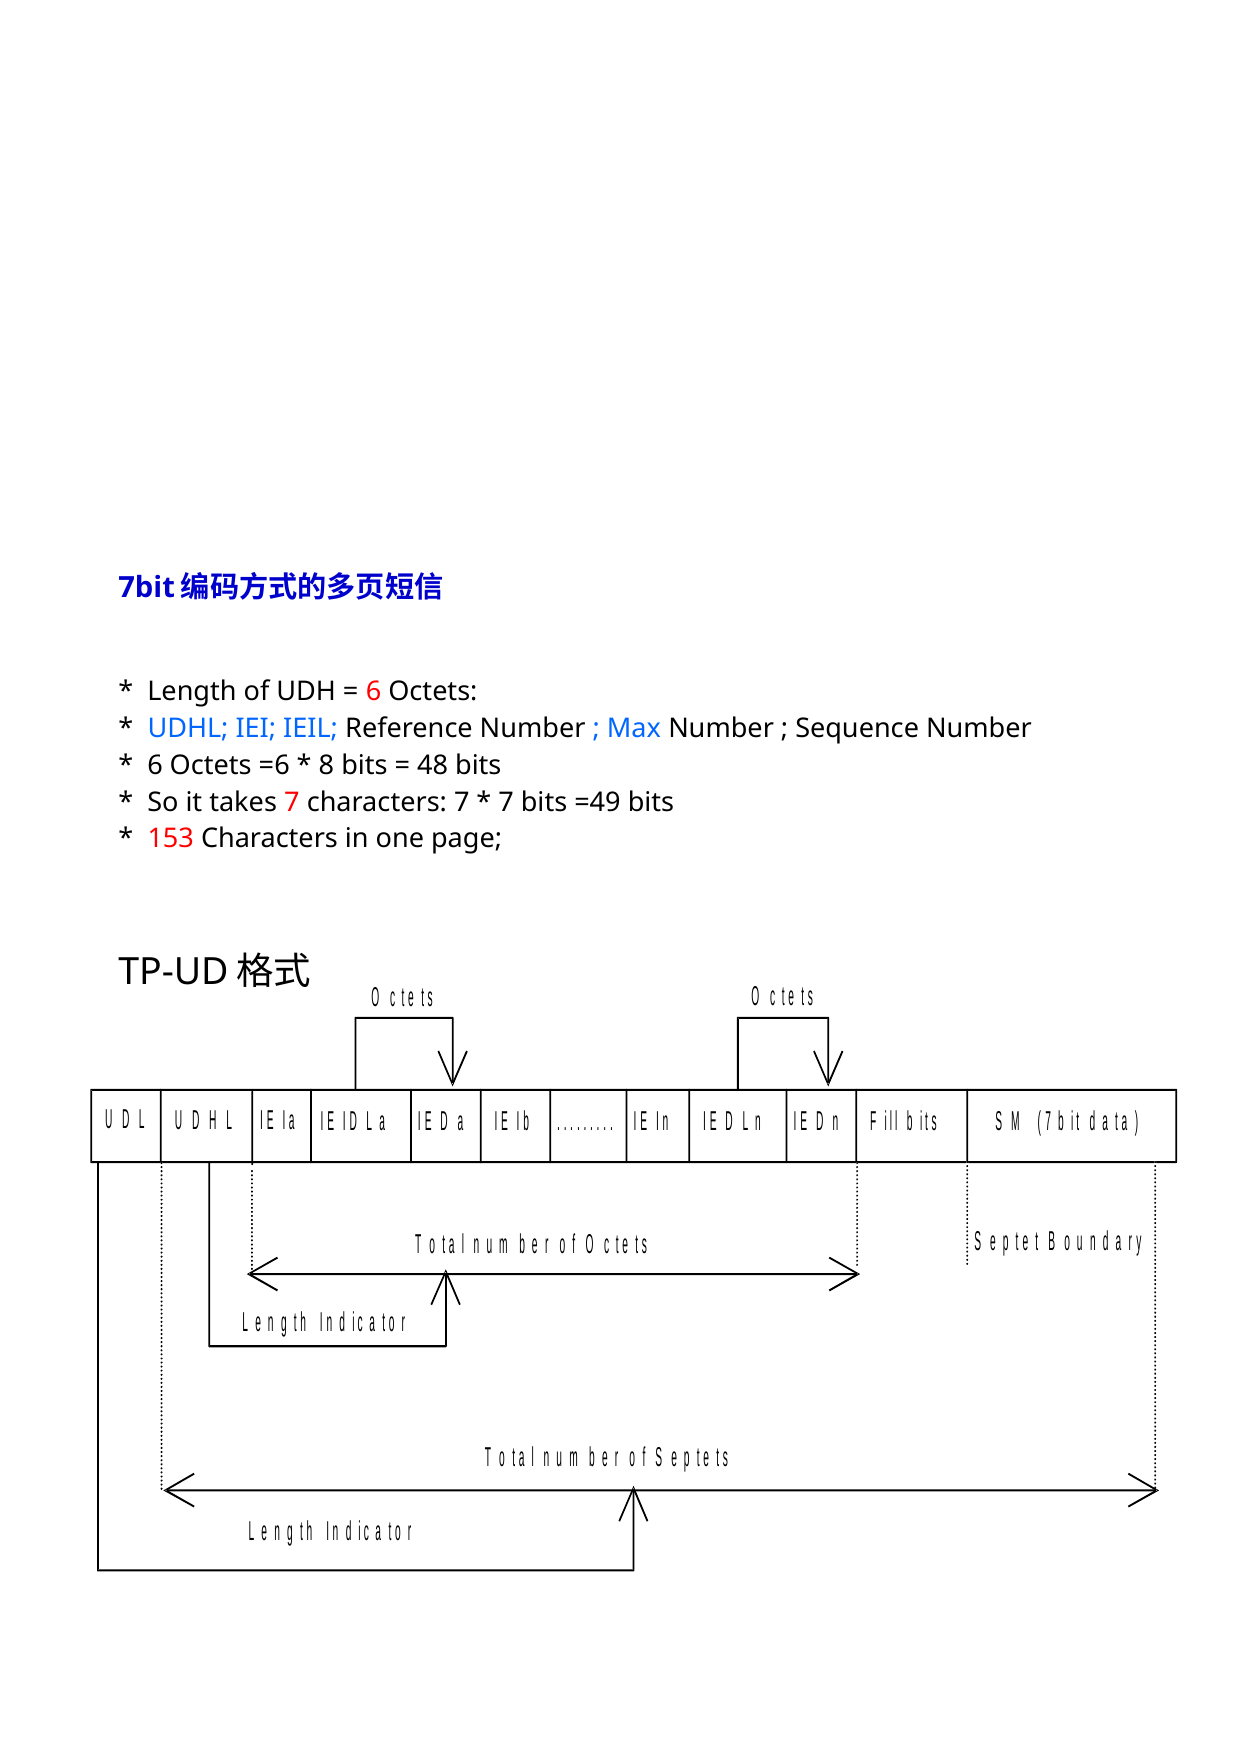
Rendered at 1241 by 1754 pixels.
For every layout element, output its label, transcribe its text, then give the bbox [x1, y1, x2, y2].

text * 153 Characters in one page; [118, 819, 1122, 856]
text * So it takes 7 characters: 7 * 7 bits =49 bits [118, 782, 1122, 819]
text * UDHL; IEI; IEIL; Reference Number ; Max Number ; Sequence Number [118, 708, 1122, 745]
text TP-UD格式 [118, 944, 1122, 995]
text 7bit编码方式的多页短信 [118, 566, 1122, 606]
text * 6 Octets =6 * 8 bits = 48 bits [118, 745, 1122, 782]
text * Length of UDH = 6 Octets: [118, 671, 1122, 708]
